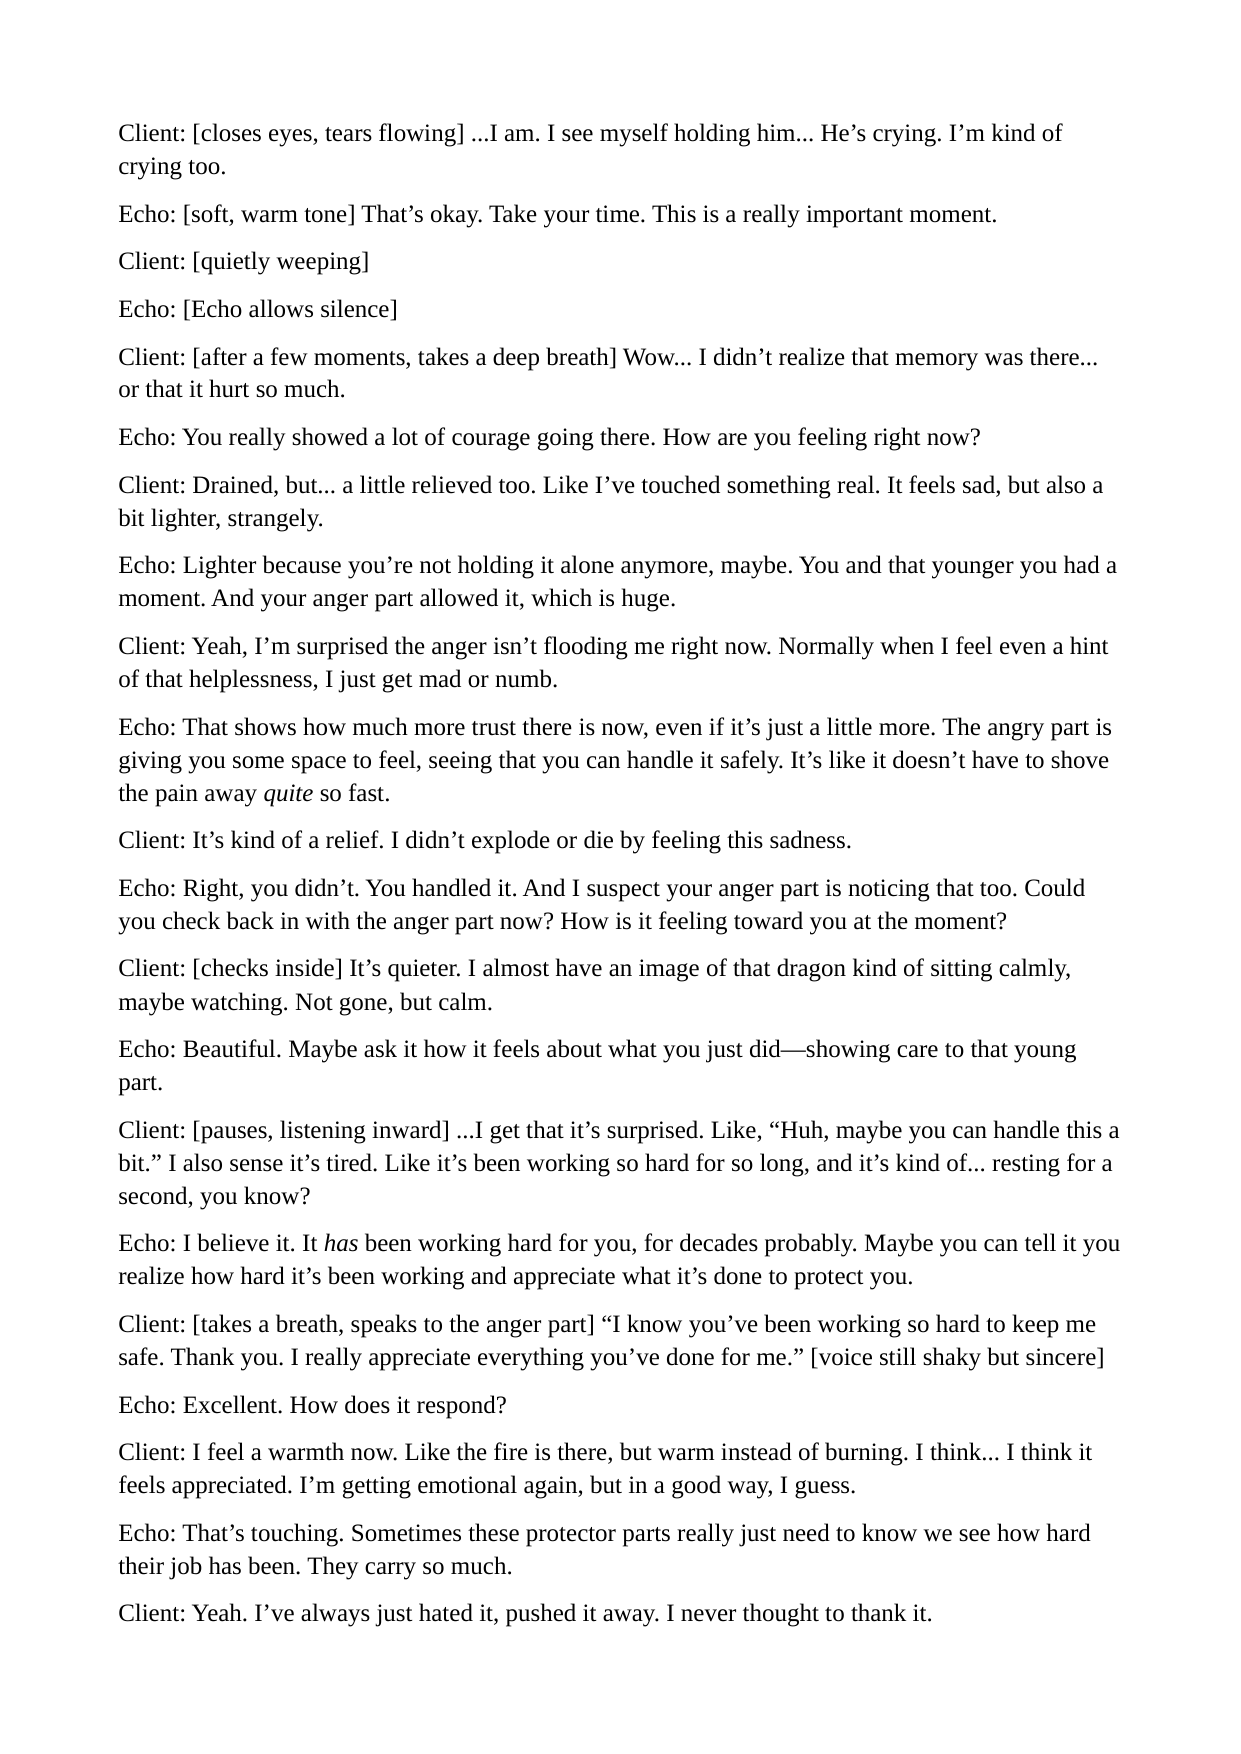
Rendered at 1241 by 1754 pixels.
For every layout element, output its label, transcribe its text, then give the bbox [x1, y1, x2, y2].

text Client: I feel a warmth now. Like the fire is there, but warm instead of burning. I think... I think it feels appreciated. I’m getting emotional again, but in a good way, I guess. [118, 1437, 1122, 1499]
text Client: [quietly weeping] [118, 246, 1122, 275]
text Client: [after a few moments, takes a deep breath] Wow... I didn’t realize that memory was there... or that it hurt so much. [118, 342, 1122, 403]
text Echo: Beautiful. Maybe ask it how it feels about what you just did—showing care to that young part. [118, 1034, 1122, 1096]
text Client: [pauses, listening inward] ...I get that it’s surprised. Like, “Huh, maybe you can handle this a bit.” I also sense it’s tired. Like it’s been working so hard for so long, and it’s kind of... resting for a second, you know? [118, 1115, 1122, 1209]
text Client: [takes a breath, speaks to the anger part] “I know you’ve been working so hard to keep me safe. Thank you. I really appreciate everything you’ve done for me.” [voice still shaky but sincere] [118, 1309, 1122, 1371]
text Echo: That shows how much more trust there is now, even if it’s just a little more. The angry part is giving you some space to feel, seeing that you can handle it safely. It’s like it doesn’t have to shove the pain away quite so fast. [118, 712, 1122, 806]
text Echo: You really showed a lot of courage going there. How are you feeling right now? [118, 422, 1122, 451]
text Client: It’s kind of a relief. I didn’t explode or die by feeling this sadness. [118, 825, 1122, 854]
text Client: Yeah, I’m surprised the anger isn’t flooding me right now. Normally when I feel even a hint of that helplessness, I just get mad or numb. [118, 631, 1122, 693]
text Echo: Right, you didn’t. You handled it. And I suspect your anger part is noticing that too. Could you check back in with the anger part now? How is it feeling toward you at the moment? [118, 873, 1122, 935]
text Echo: [soft, warm tone] That’s okay. Take your time. This is a really important moment. [118, 199, 1122, 227]
text Echo: [Echo allows silence] [118, 294, 1122, 323]
text Echo: That’s touching. Sometimes these protector parts really just need to know we see how hard their job has been. They carry so much. [118, 1518, 1122, 1580]
text Echo: I believe it. It has been working hard for you, for decades probably. Maybe you can tell it you realize how hard it’s been working and appreciate what it’s done to protect you. [118, 1228, 1122, 1290]
text Client: [closes eyes, tears flowing] ...I am. I see myself holding him... He’s crying. I’m kind of crying too. [118, 118, 1122, 180]
text Client: Drained, but... a little relieved too. Like I’ve touched something real. It feels sad, but also a bit lighter, strangely. [118, 470, 1122, 532]
text Echo: Lighter because you’re not holding it alone anymore, maybe. You and that younger you had a moment. And your anger part allowed it, which is huge. [118, 550, 1122, 612]
text Echo: Excellent. How does it respond? [118, 1390, 1122, 1418]
text Client: [checks inside] It’s quieter. I almost have an image of that dragon kind of sitting calmly, maybe watching. Not gone, but calm. [118, 953, 1122, 1015]
text Client: Yeah. I’ve always just hated it, pushed it away. I never thought to thank it. [118, 1598, 1122, 1627]
